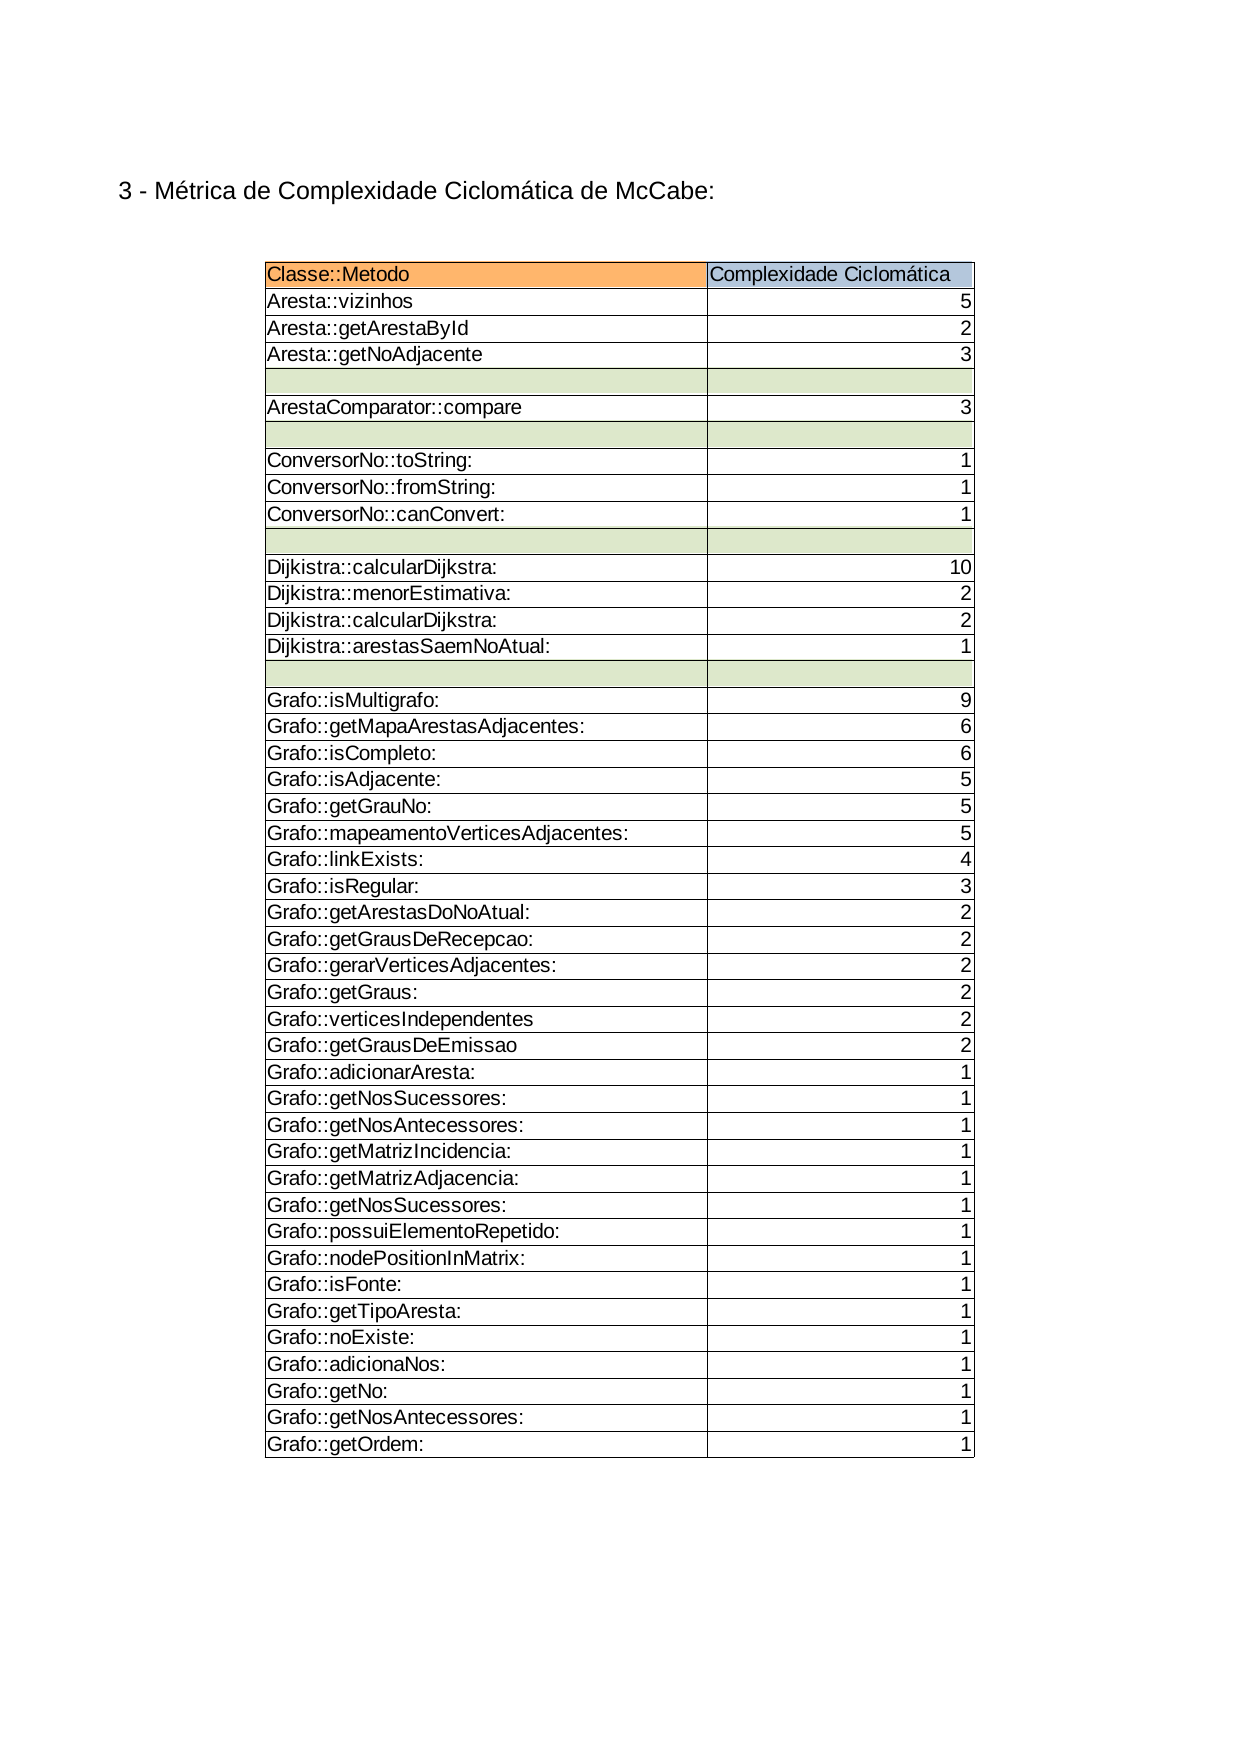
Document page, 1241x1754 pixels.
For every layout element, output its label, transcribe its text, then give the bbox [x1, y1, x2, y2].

text 3 - Métrica de Complexidade Ciclomática de McCabe: [118, 176, 1122, 204]
